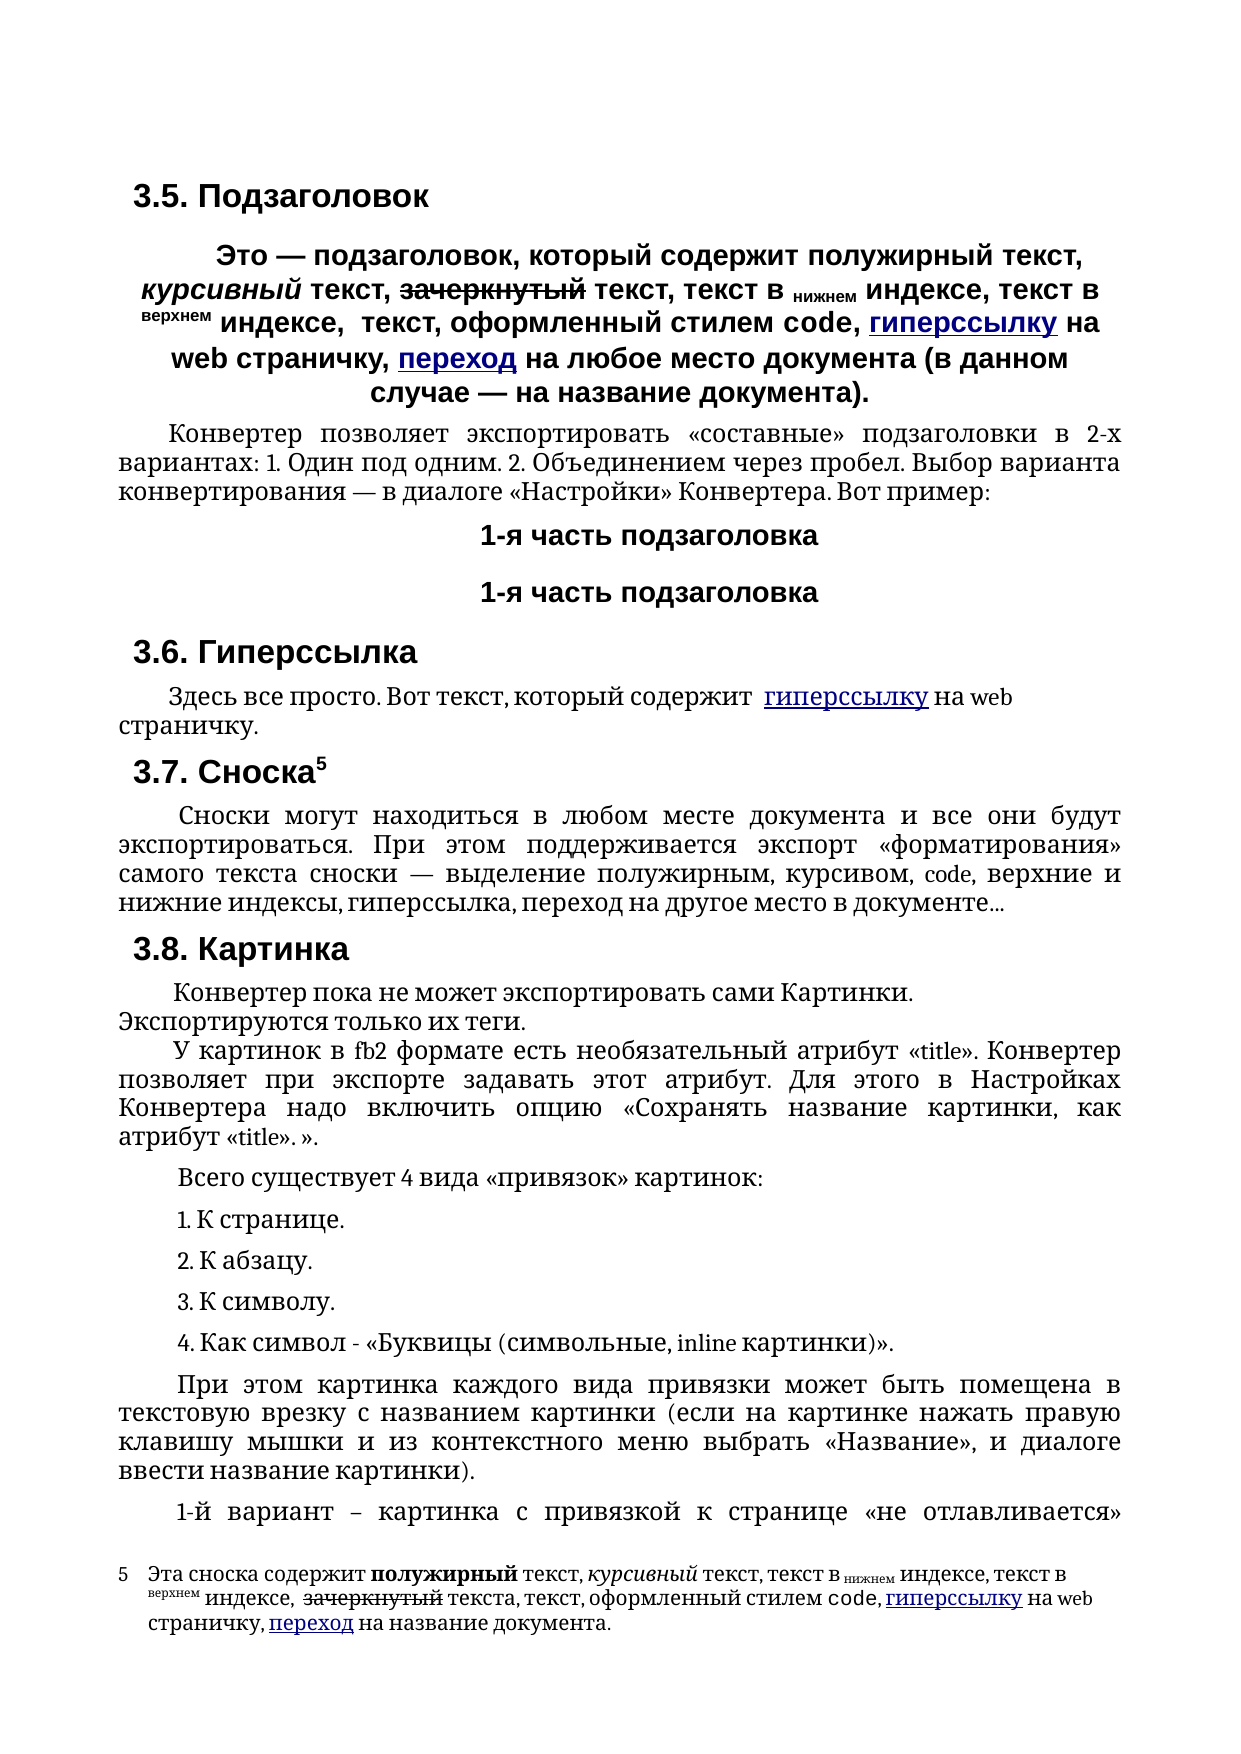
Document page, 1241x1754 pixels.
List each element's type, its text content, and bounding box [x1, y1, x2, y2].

text Конвертер пока не может экспортировать сами Картинки. Экспортируются только их теги. [118, 979, 1122, 1037]
text Конвертер позволяет экспортировать «составные» подзаголовки в 2-х вариантах: 1. Один под одним. 2. Объединением через пробел. Выбор варианта конвертирования — в диалоге «Настройки» Конвертера. Вот пример: [118, 420, 1122, 507]
subtitle 3.8. Картинка [133, 929, 1122, 967]
text Здесь все просто. Вот текст, который содержит гиперссылку на web страничку. [118, 683, 1122, 740]
subtitle 3.7. Сноска [133, 752, 1122, 791]
text Всего существует 4 вида «привязок» картинок: [118, 1164, 1122, 1193]
text 1. К странице. [118, 1206, 1122, 1234]
subtitle Это — подзаголовок, который содержит полужирный текст, курсивный текст, зачеркнутый текст, текст в нижнем индексе, текст в верхнем индексе, текст, оформленный стилем code, гиперссылку на web страничку, переход на любое место документа (в данном случае — на название документа). [118, 238, 1122, 409]
subtitle 1-я часть подзаголовка [118, 576, 1122, 609]
text 1-й вариант – картинка с привязкой к странице «не отлавливается» [118, 1498, 1122, 1527]
subtitle 1-я часть подзаголовка [118, 518, 1122, 552]
text 3. К символу. [118, 1288, 1122, 1317]
subtitle 3.6. Гиперссылка [133, 633, 1122, 671]
text У картинок в fb2 формате есть необязательный атрибут «title». Конвертер позволяет при экспорте задавать этот атрибут. Для этого в Настройках Конвертера надо включить опцию «Сохранять название картинки, как атрибут «title». ». [118, 1037, 1122, 1152]
text Сноски могут находиться в любом месте документа и все они будут экспортироваться. При этом поддерживается экспорт «форматирования» самого текста сноски — выделение полужирным, курсивом, code, верхние и нижние индексы, гиперссылка, переход на другое место в документе... [118, 802, 1122, 917]
text 4. Как символ - «Буквицы (символьные, inline картинки)». [118, 1329, 1122, 1358]
text Эта сноска содержит полужирный текст, курсивный текст, текст в нижнем индексе, текст в верхнем индексе, зачеркнутый текста, текст, оформленный стилем code, гиперссылку на web страничку, переход на название документа. [118, 1563, 1122, 1636]
subtitle 3.5. Подзаголовок [133, 176, 1122, 215]
text 2. К абзацу. [118, 1247, 1122, 1276]
text При этом картинка каждого вида привязки может быть помещена в текстовую врезку с названием картинки (если на картинке нажать правую клавишу мышки и из контекстного меню выбрать «Название», и диалоге ввести название картинки). [118, 1371, 1122, 1486]
